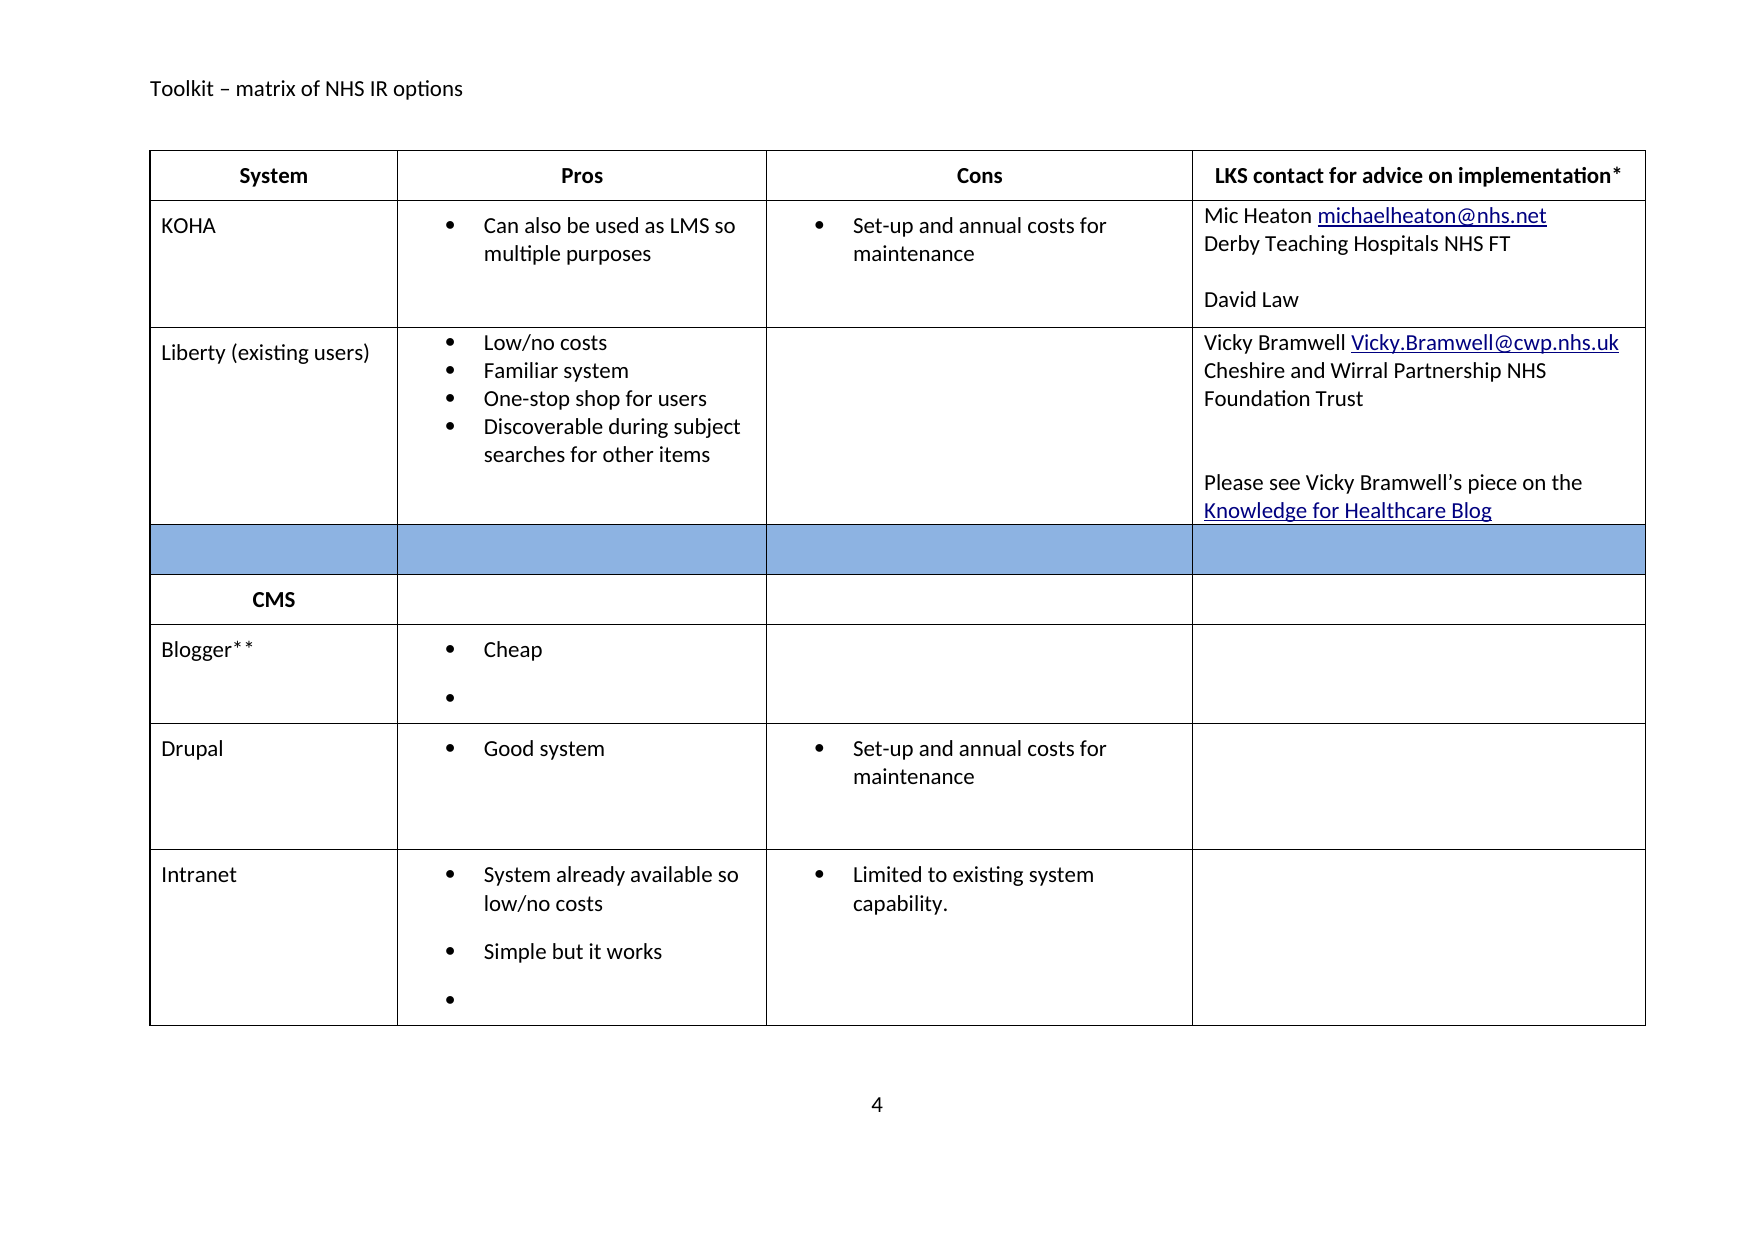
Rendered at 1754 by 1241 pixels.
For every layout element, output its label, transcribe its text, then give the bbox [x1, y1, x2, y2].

table_cell Blogger** [151, 625, 397, 722]
table_cell [398, 525, 766, 574]
table_cell Vicky Bramwell Vicky.Bramwell@cwp.nhs.uk Cheshire and Wirral Partnership NHS Foundation Trust Please see Vicky Bramwell’s piece on the Knowledge for Healthcare Blog [1193, 328, 1645, 524]
table_cell [767, 525, 1192, 574]
table_cell [1193, 525, 1645, 574]
table_cell [1193, 724, 1645, 849]
table_cell [1193, 850, 1645, 1025]
table_cell [151, 525, 397, 574]
table_cell Liberty (existing users) [151, 328, 397, 524]
table_cell [1193, 625, 1645, 722]
table_cell [767, 575, 1192, 624]
table_cell Intranet [151, 850, 397, 1025]
table_cell Mic Heaton michaelheaton@nhs.net Derby Teaching Hospitals NHS FT David Law [1193, 201, 1645, 327]
table_cell Set-up and annual costs for maintenance [767, 201, 1192, 327]
table_cell [1193, 575, 1645, 624]
table_cell KOHA [151, 201, 397, 327]
table_cell Cheap [398, 625, 766, 722]
table_cell Low/no costs Familiar system One-stop shop for users Discoverable during subject searches for other items [398, 328, 766, 524]
table_header Cons [767, 151, 1192, 200]
table_cell [767, 328, 1192, 524]
table_cell Limited to existing system capability. [767, 850, 1192, 1025]
table_header LKS contact for advice on implementation* [1193, 151, 1645, 200]
table_header Pros [398, 151, 766, 200]
table_header System [151, 151, 397, 200]
table_cell Good system [398, 724, 766, 849]
table_cell System already available so low/no costs Simple but it works [398, 850, 766, 1025]
table_cell Drupal [151, 724, 397, 849]
table_cell [767, 625, 1192, 722]
table_cell Set-up and annual costs for maintenance [767, 724, 1192, 849]
table_cell Can also be used as LMS so multiple purposes [398, 201, 766, 327]
table_cell CMS [151, 575, 397, 624]
table_cell [398, 575, 766, 624]
